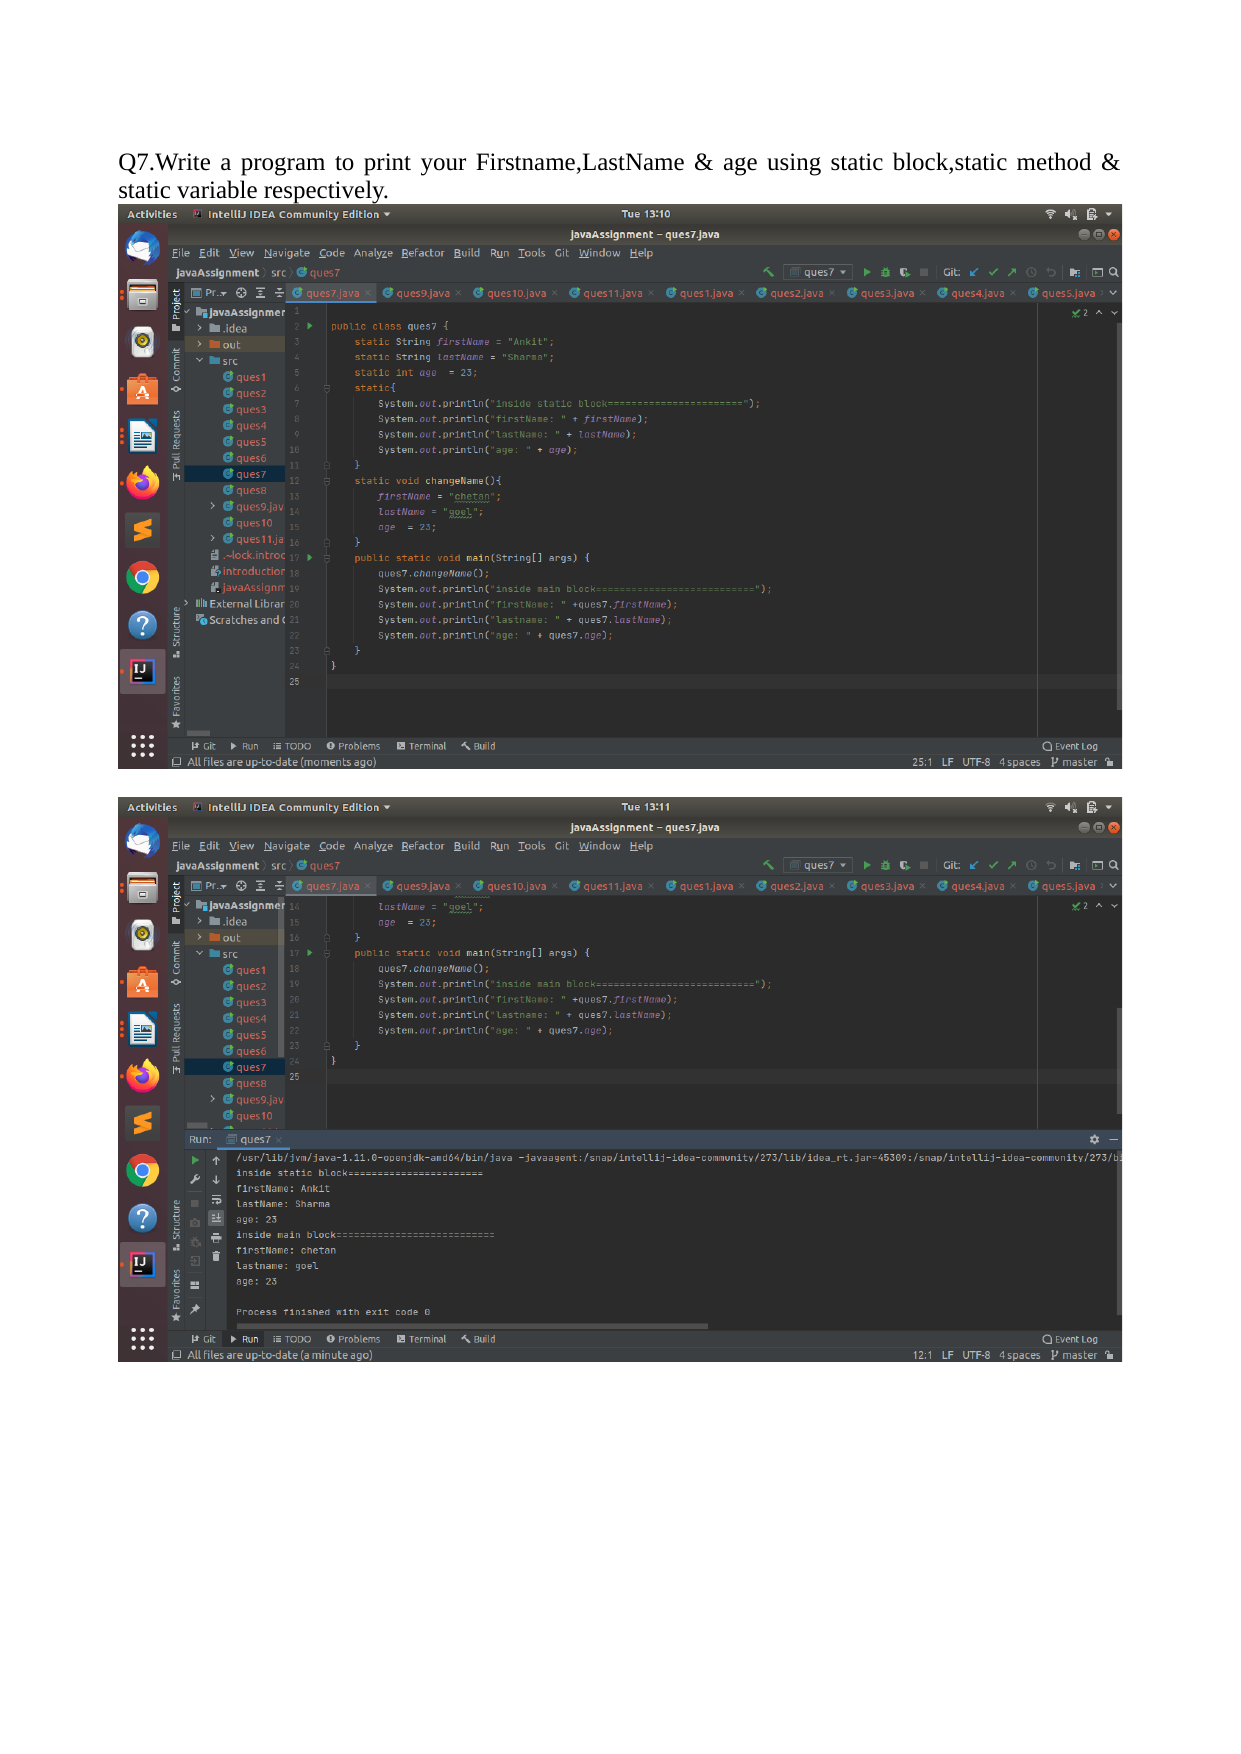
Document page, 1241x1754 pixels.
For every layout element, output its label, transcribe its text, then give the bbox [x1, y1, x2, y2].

picture [118, 204, 1123, 769]
text Q7.Write a program to print your Firstname,LastName & age using static block,static method & static variable respectively. [118, 147, 1122, 204]
picture [118, 797, 1123, 1362]
